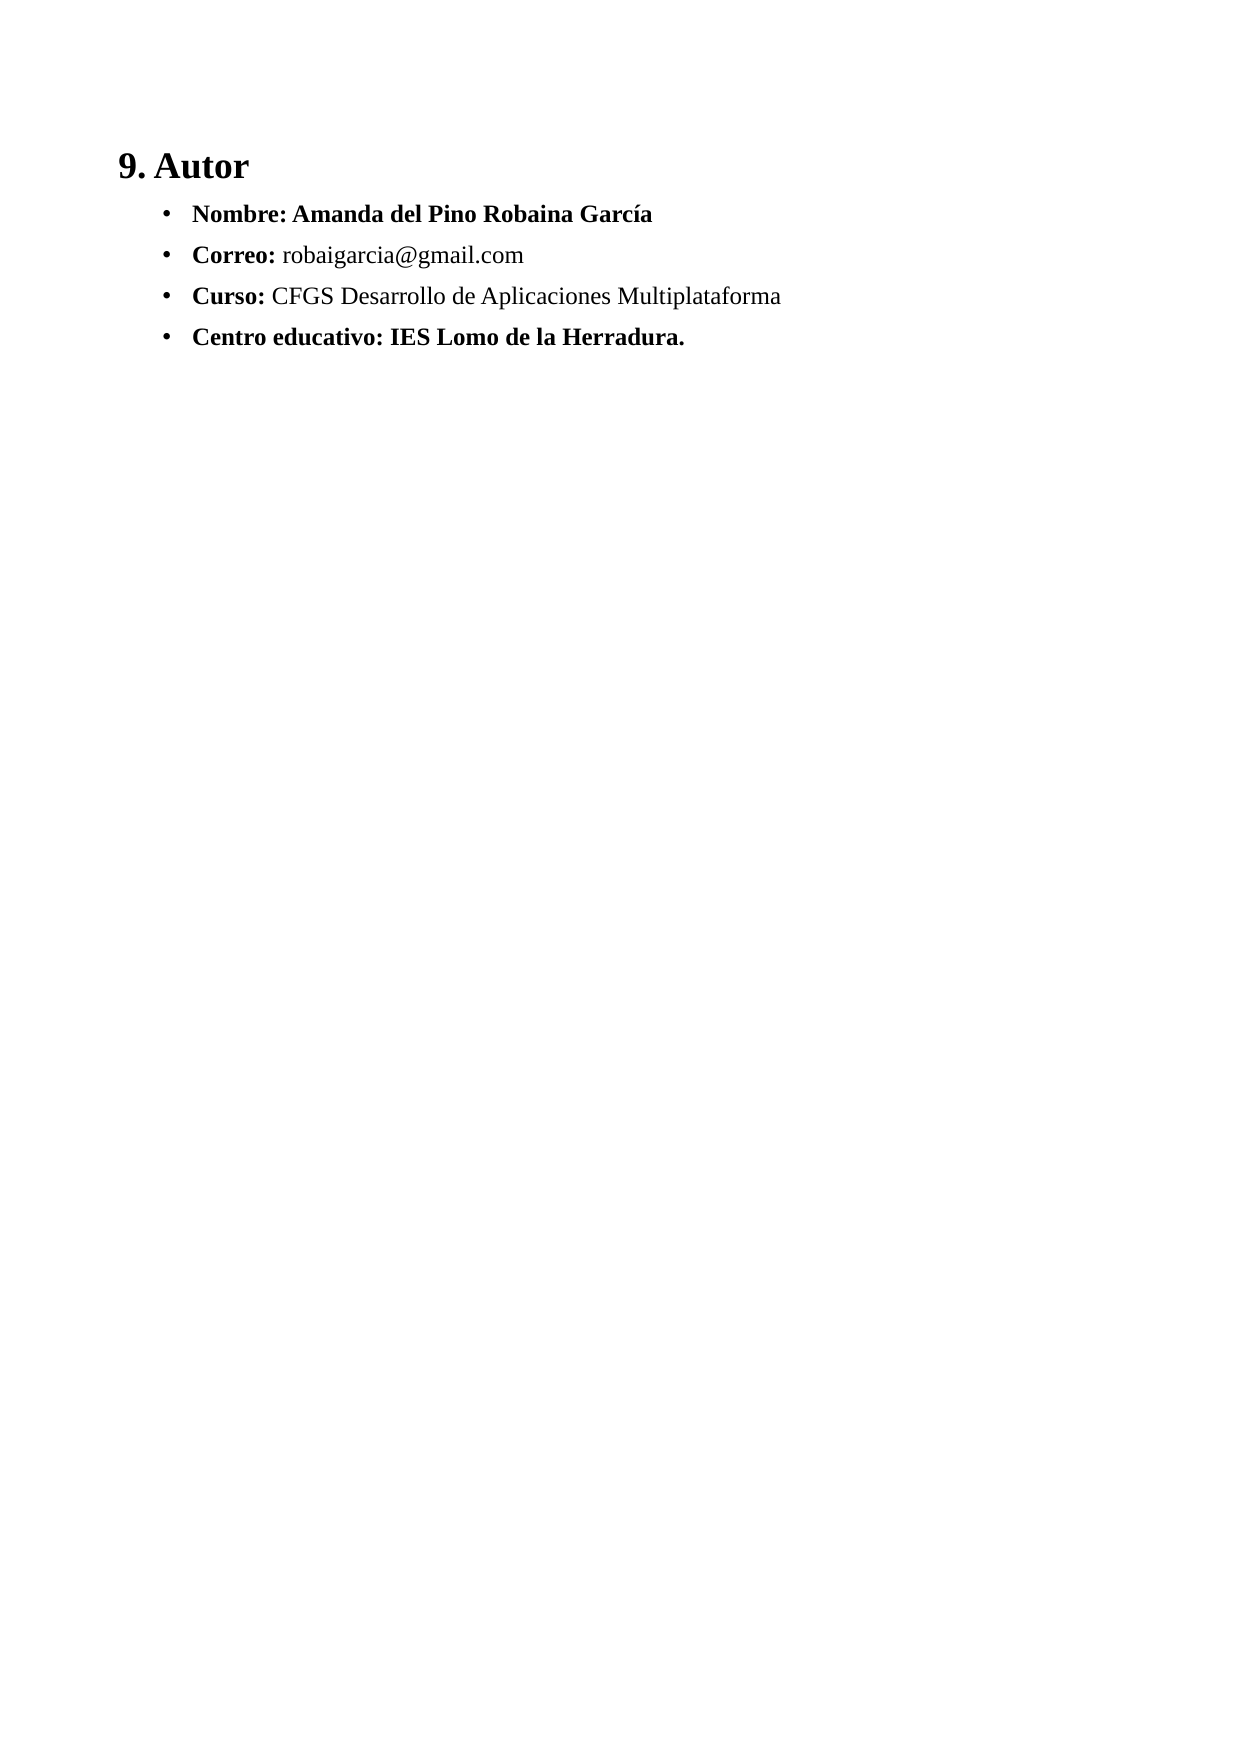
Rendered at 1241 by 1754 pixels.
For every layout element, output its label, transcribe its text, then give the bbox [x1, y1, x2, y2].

list Centro educativo: IES Lomo de la Herradura. [162, 322, 1122, 351]
list Correo: robaigarcia@gmail.com [162, 240, 1122, 269]
list Curso: CFGS Desarrollo de Aplicaciones Multiplataforma [162, 281, 1122, 310]
subtitle 9. Autor [118, 143, 1122, 186]
list Nombre: Amanda del Pino Robaina García [162, 199, 1122, 227]
